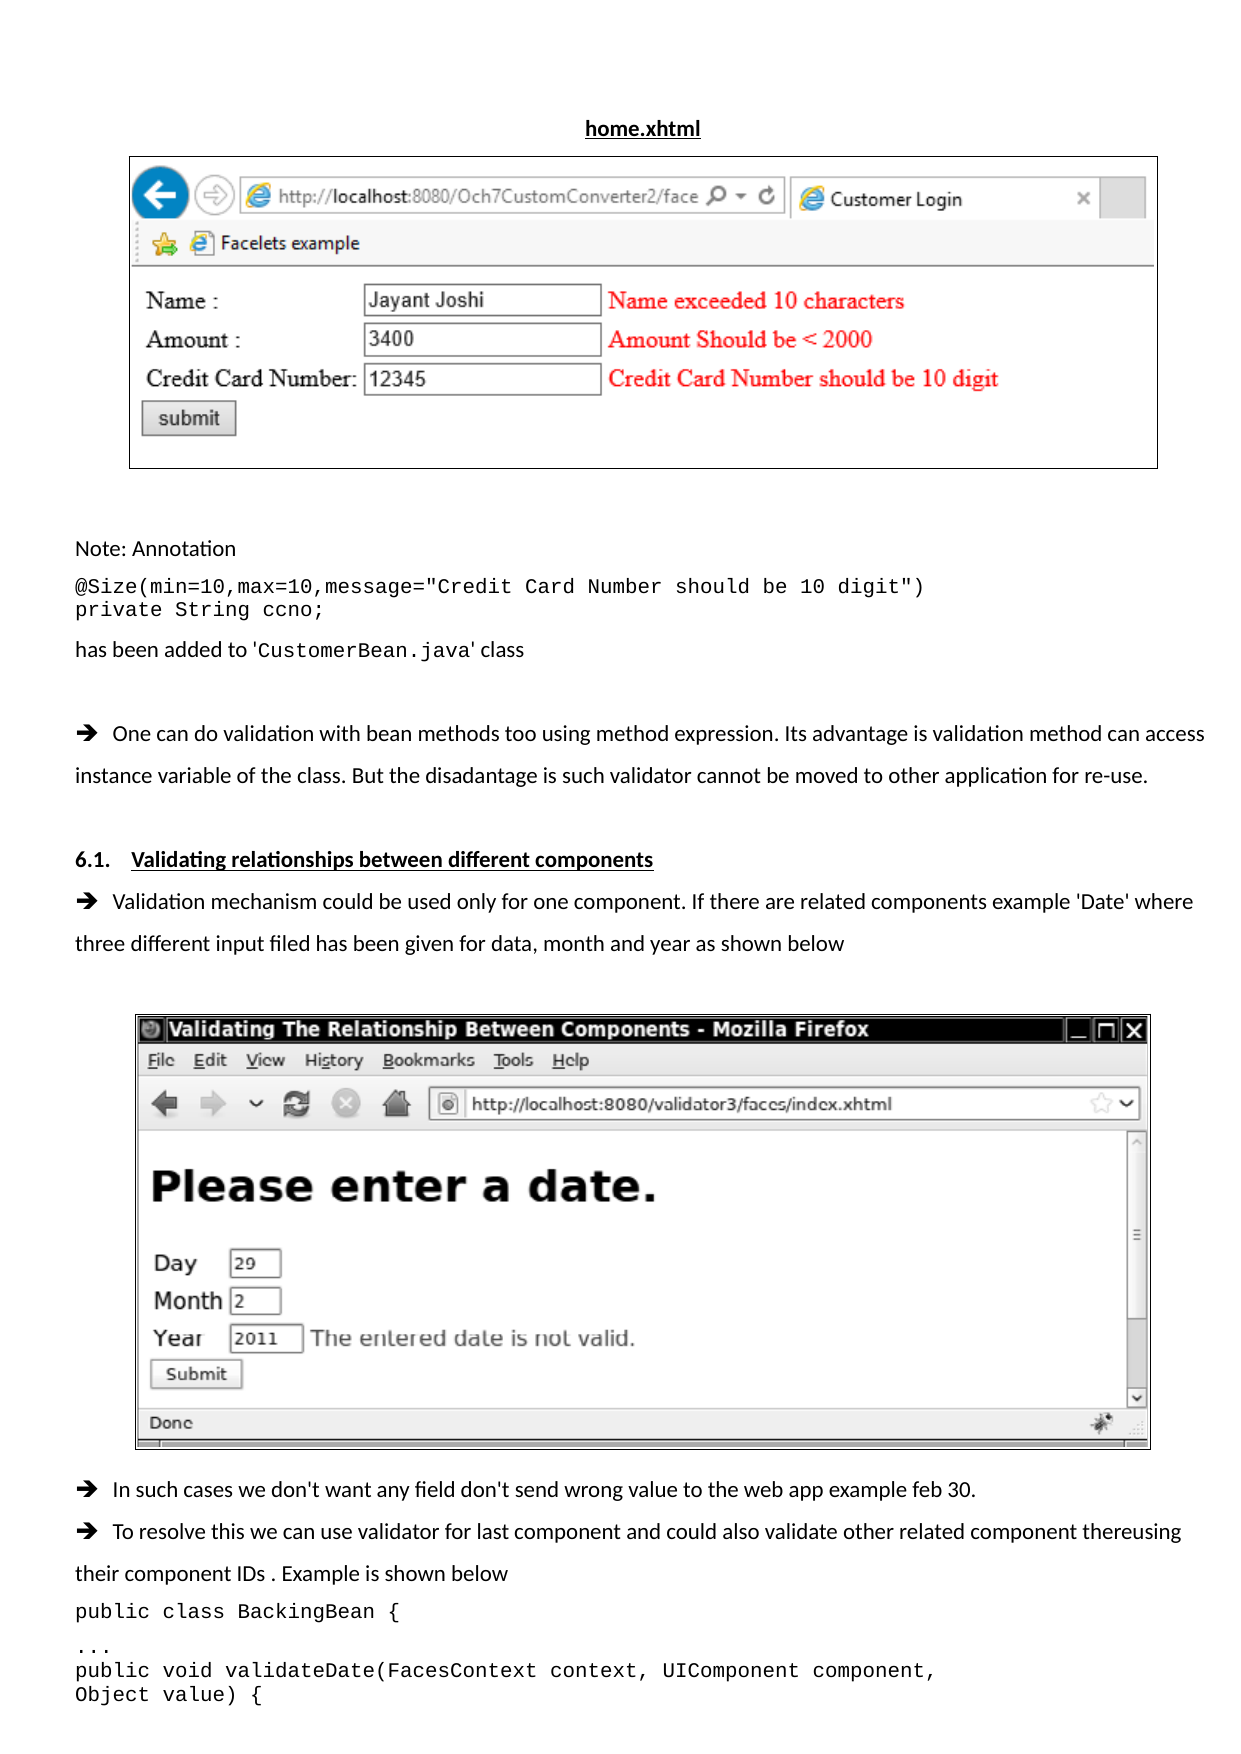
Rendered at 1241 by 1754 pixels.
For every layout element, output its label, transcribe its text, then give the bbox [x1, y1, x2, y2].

text home.xhtml [75, 114, 1210, 142]
text public void validateDate(FacesContext context, UIComponent component, [75, 1660, 1210, 1684]
text public class BackingBean { [75, 1601, 1210, 1625]
text 6.1. Validating relationships between different components [75, 846, 1210, 873]
text Object value) { [75, 1684, 1210, 1707]
list One can do validation with bean methods too using method expression. Its advantage is validation method can access instance variable of the class. But the disadantage is such validator cannot be moved to other application for re-use. [75, 719, 1210, 789]
list In such cases we don't want any field don't send wrong value to the web app example feb 30. [75, 1475, 1210, 1503]
text has been added to 'CustomerBean.java' class [75, 635, 1210, 663]
text ... [75, 1637, 1210, 1660]
text private String ccno; [75, 599, 1210, 623]
text @Size(min=10,max=10,message="Credit Card Number should be 10 digit") [75, 576, 1210, 599]
text Note: Annotation [75, 534, 1210, 562]
list Validation mechanism could be used only for one component. If there are related components example 'Date' where three different input filed has been given for data, month and year as shown below [75, 887, 1210, 957]
list To resolve this we can use validator for last component and could also validate other related component thereusing their component IDs . Example is shown below [75, 1517, 1210, 1587]
